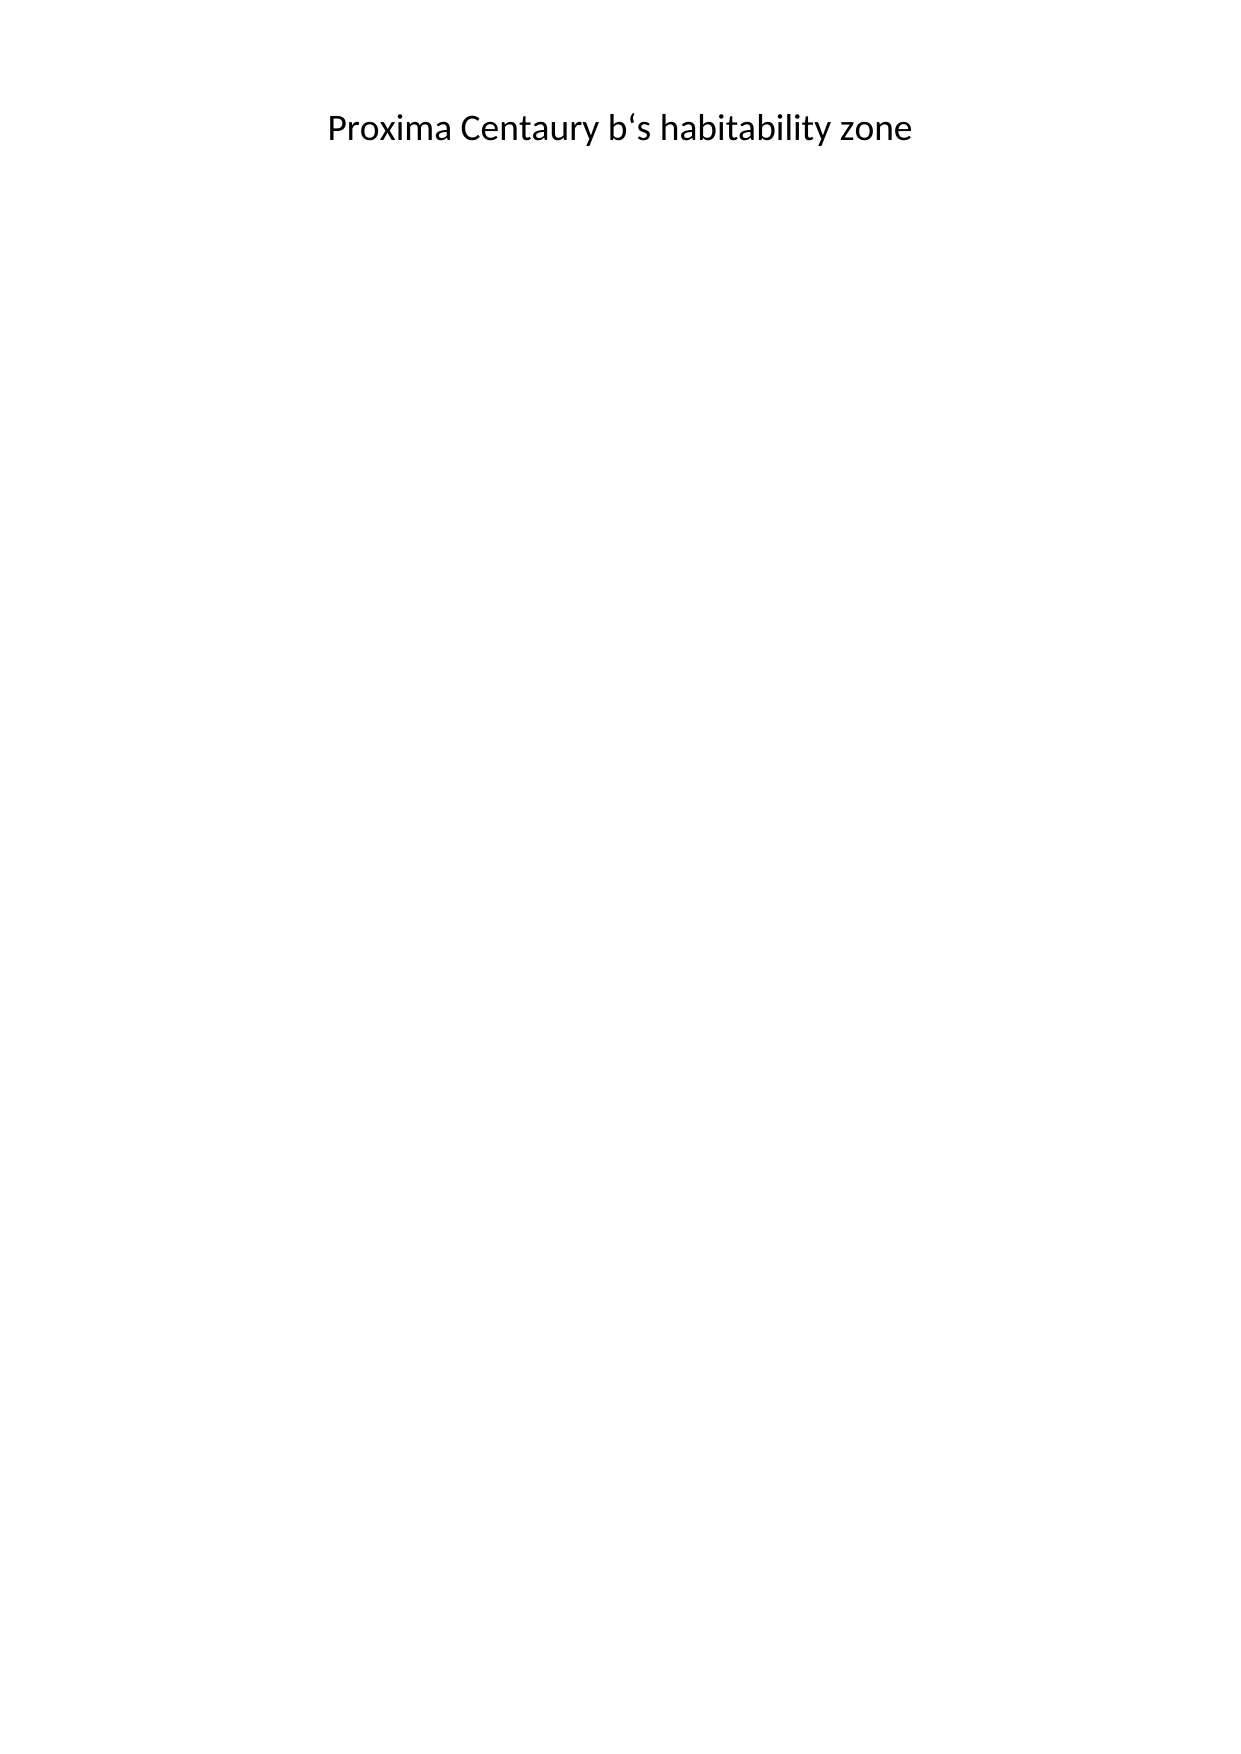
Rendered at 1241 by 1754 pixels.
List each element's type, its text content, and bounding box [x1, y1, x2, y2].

text Proxima Centaury b‘s habitability zone [148, 103, 1093, 149]
